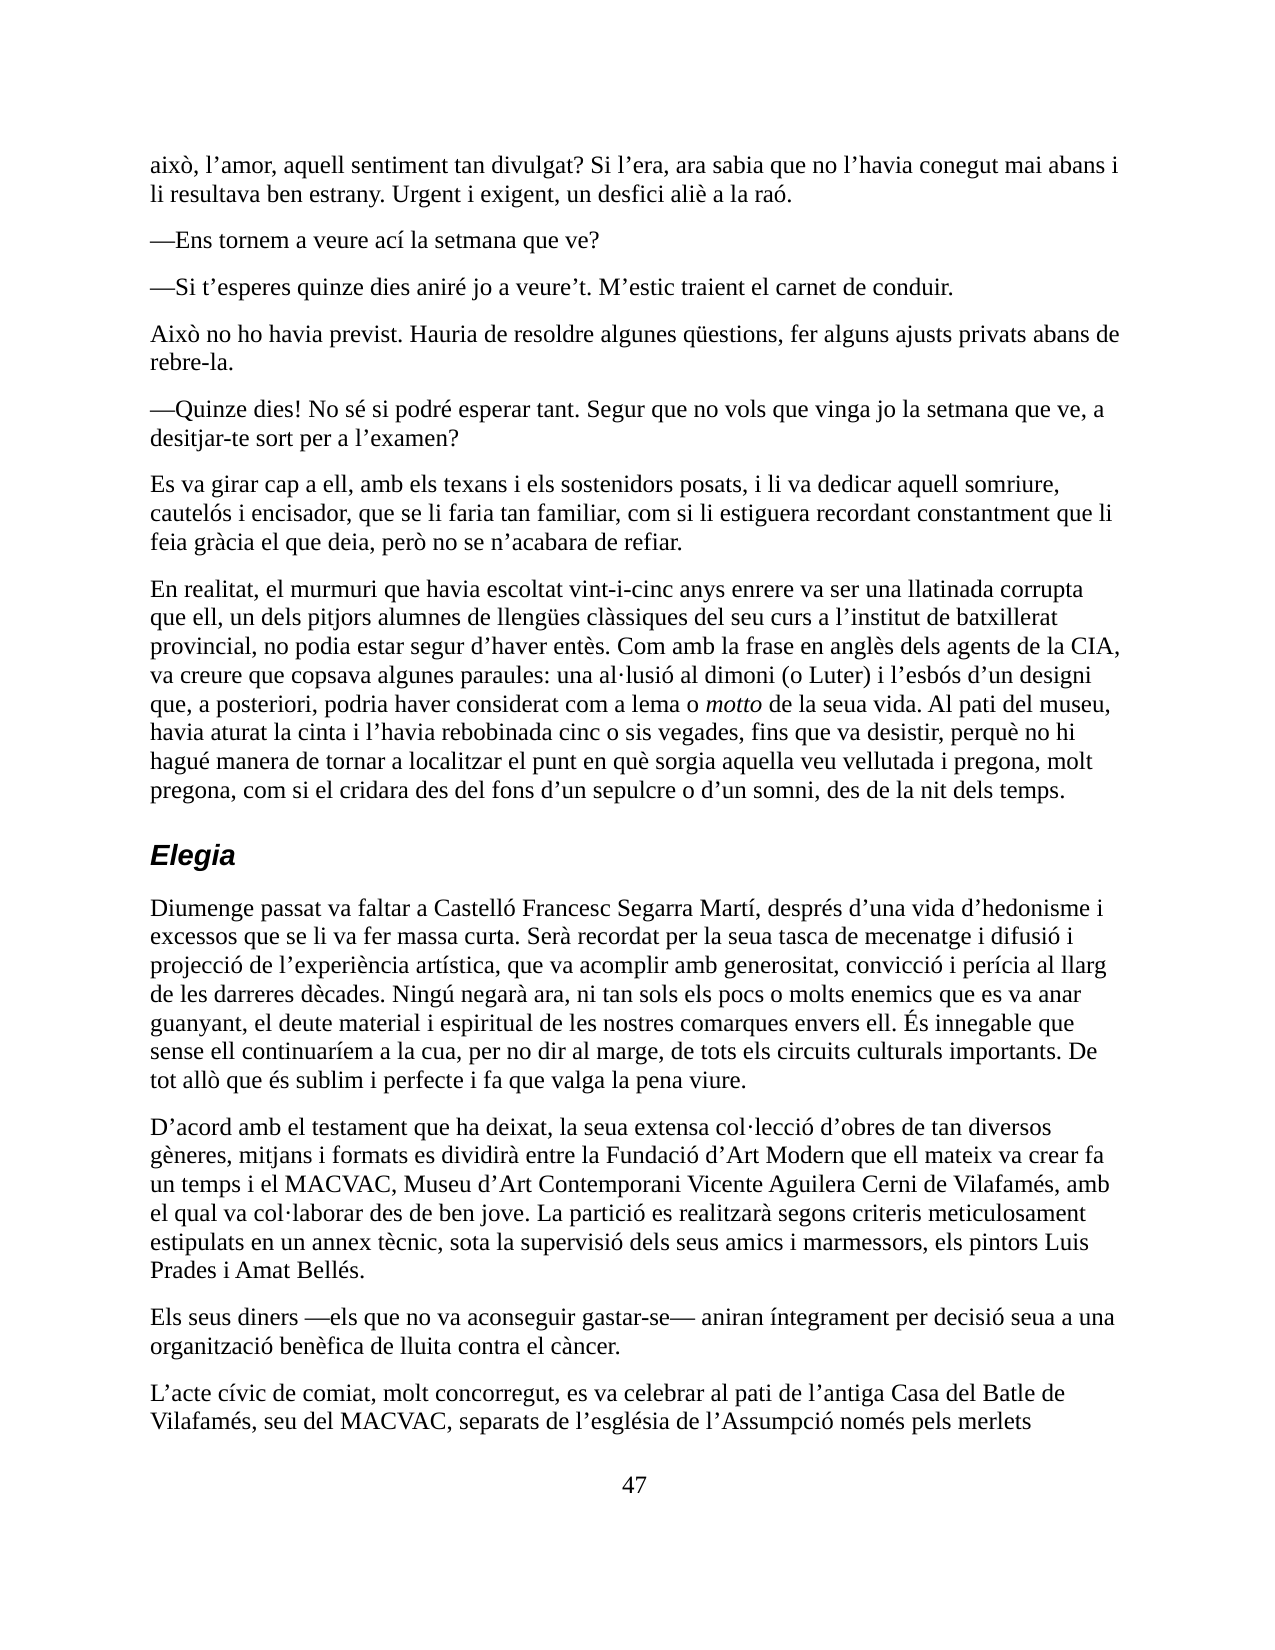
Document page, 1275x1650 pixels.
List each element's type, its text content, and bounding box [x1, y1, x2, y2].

text D’acord amb el testament que ha deixat, la seua extensa col·lecció d’obres de tan diversos gèneres, mitjans i formats es dividirà entre la Fundació d’Art Modern que ell mateix va crear fa un temps i el MACVAC, Museu d’Art Contemporani Vicente Aguilera Cerni de Vilafamés, amb el qual va col·laborar des de ben jove. La partició es realitzarà segons criteris meticulosament estipulats en un annex tècnic, sota la supervisió dels seus amics i marmessors, els pintors Luis Prades i Amat Bellés. [150, 1112, 1125, 1284]
text Els seus diners —els que no va aconseguir gastar-se— aniran íntegrament per decisió seua a una organització benèfica de lluita contra el càncer. [150, 1302, 1125, 1360]
text —Quinze dies! No sé si podré esperar tant. Segur que no vols que vinga jo la setmana que ve, a desitjar-te sort per a l’examen? [150, 394, 1125, 452]
text —Ens tornem a veure ací la setmana que ve? [150, 225, 1125, 254]
text —Si t’esperes quinze dies aniré jo a veure’t. M’estic traient el carnet de conduir. [150, 272, 1125, 301]
subtitle Elegia [150, 838, 1125, 871]
text Això no ho havia previst. Hauria de resoldre algunes qüestions, fer alguns ajusts privats abans de rebre-la. [150, 319, 1125, 376]
text això, l’amor, aquell sentiment tan divulgat? Si l’era, ara sabia que no l’havia conegut mai abans i li resultava ben estrany. Urgent i exigent, un desfici aliè a la raó. [150, 150, 1125, 207]
text En realitat, el murmuri que havia escoltat vint-i-cinc anys enrere va ser una llatinada corrupta que ell, un dels pitjors alumnes de llengües clàssiques del seu curs a l’institut de batxillerat provincial, no podia estar segur d’haver entès. Com amb la frase en anglès dels agents de la CIA, va creure que copsava algunes paraules: una al·lusió al dimoni (o Luter) i l’esbós d’un designi que, a posteriori, podria haver considerat com a lema o motto de la seua vida. Al pati del museu, havia aturat la cinta i l’havia rebobinada cinc o sis vegades, fins que va desistir, perquè no hi hagué manera de tornar a localitzar el punt en què sorgia aquella veu vellutada i pregona, molt pregona, com si el cridara des del fons d’un sepulcre o d’un somni, des de la nit dels temps. [150, 574, 1125, 804]
text Diumenge passat va faltar a Castelló Francesc Segarra Martí, després d’una vida d’hedonisme i excessos que se li va fer massa curta. Serà recordat per la seua tasca de mecenatge i difusió i projecció de l’experiència artística, que va acomplir amb generositat, convicció i perícia al llarg de les darreres dècades. Ningú negarà ara, ni tan sols els pocs o molts enemics que es va anar guanyant, el deute material i espiritual de les nostres comarques envers ell. És innegable que sense ell continuaríem a la cua, per no dir al marge, de tots els circuits culturals importants. De tot allò que és sublim i perfecte i fa que valga la pena viure. [150, 893, 1125, 1094]
text L’acte cívic de comiat, molt concorregut, es va celebrar al pati de l’antiga Casa del Batle de Vilafamés, seu del MACVAC, separats de l’església de l’Assumpció només pels merlets [150, 1378, 1125, 1435]
text Es va girar cap a ell, amb els texans i els sostenidors posats, i li va dedicar aquell somriure, cautelós i encisador, que se li faria tan familiar, com si li estiguera recordant constantment que li feia gràcia el que deia, però no se n’acabara de refiar. [150, 469, 1125, 556]
